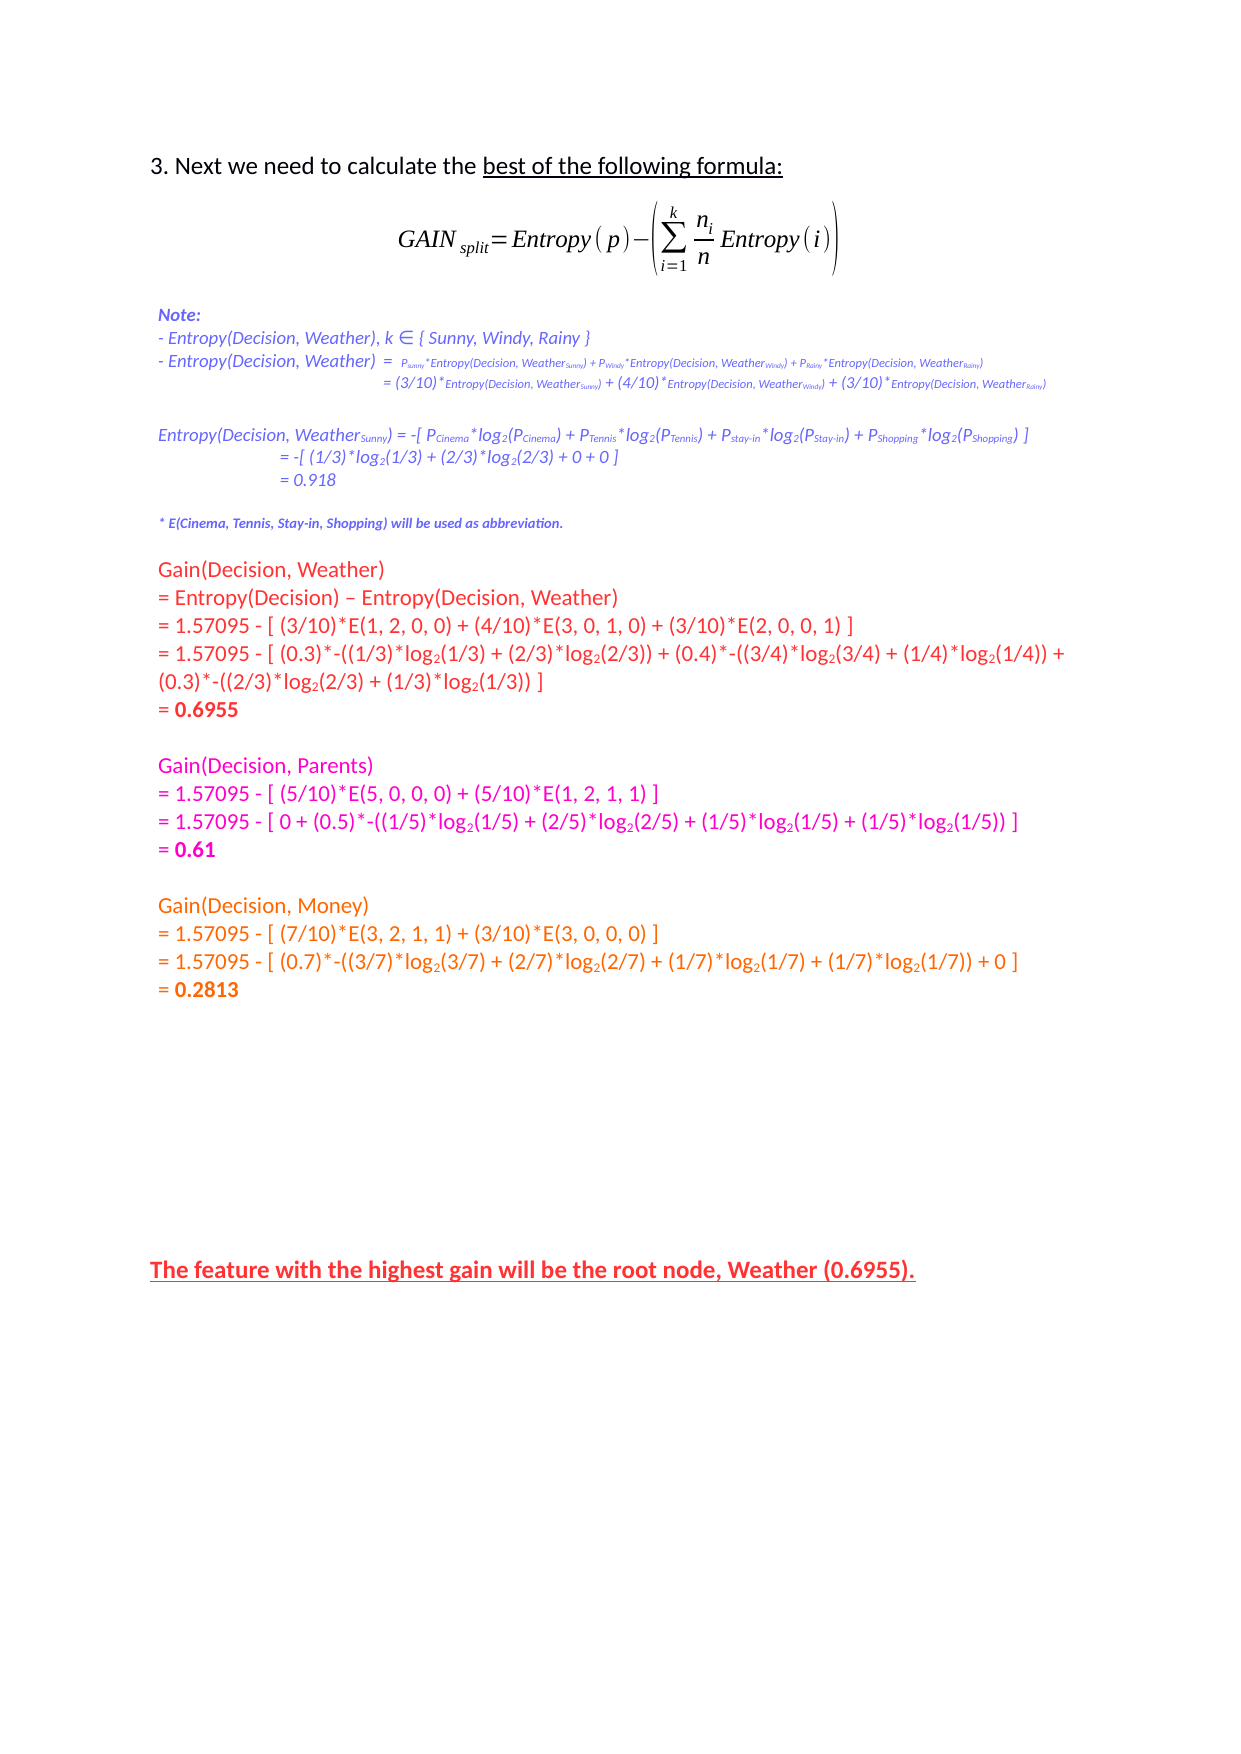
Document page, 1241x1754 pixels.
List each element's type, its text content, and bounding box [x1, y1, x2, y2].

text The feature with the highest gain will be the root node, Weather (0.6955). [150, 1255, 1090, 1285]
text 3. Next we need to calculate the best of the following formula: [150, 150, 1090, 181]
